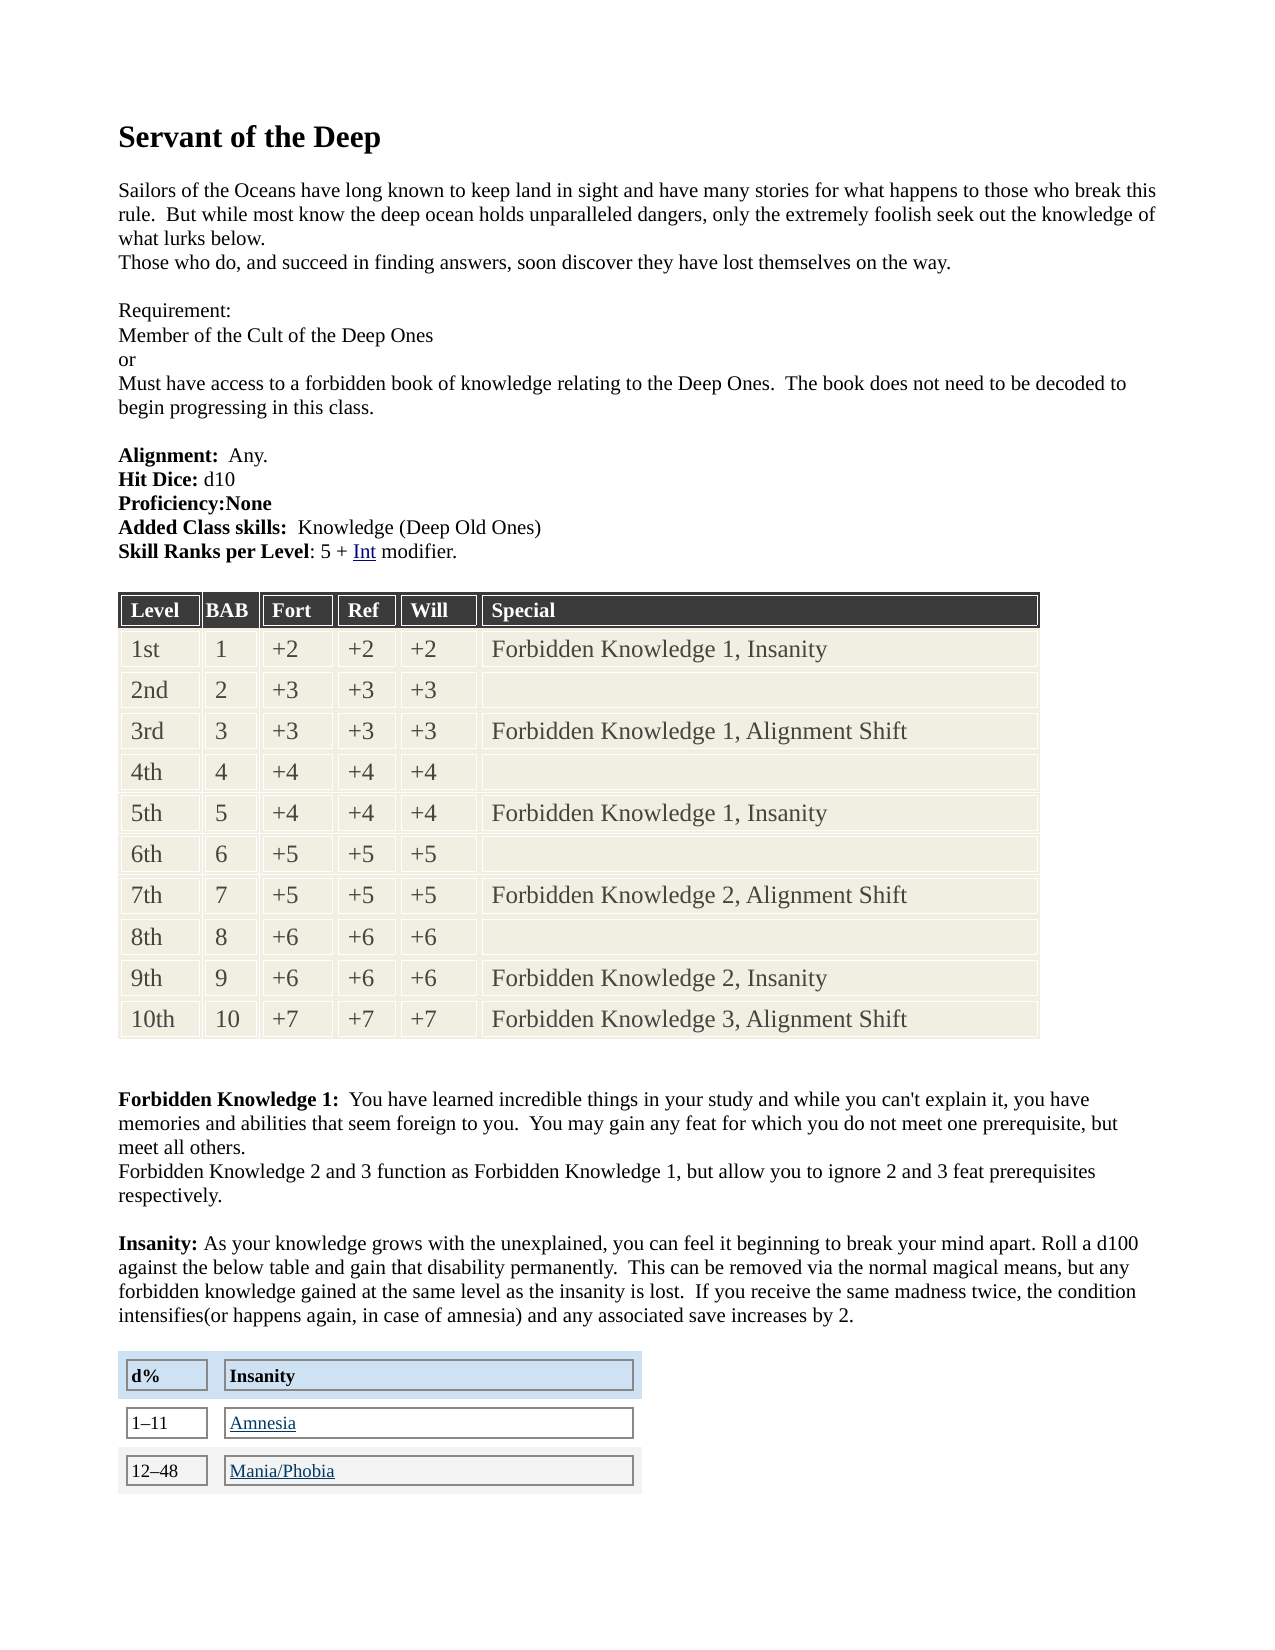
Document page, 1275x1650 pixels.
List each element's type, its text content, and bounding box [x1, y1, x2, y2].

table_cell 1st [118, 628, 202, 669]
table_cell 12–48 [118, 1447, 216, 1494]
table_cell +3 [335, 669, 398, 710]
table_cell Forbidden Knowledge 1, Insanity [479, 793, 1040, 833]
table_cell +5 [260, 834, 335, 874]
table_header Fort [260, 592, 335, 628]
table_header Level [118, 592, 202, 628]
text Forbidden Knowledge 2 and 3 function as Forbidden Knowledge 1, but allow you to ignore 2 and 3 feat prerequisites respectively. [118, 1159, 1157, 1207]
text Servant of the Deep [118, 118, 1157, 154]
table_cell Forbidden Knowledge 2, Insanity [479, 957, 1040, 998]
table_cell 1–11 [118, 1399, 216, 1447]
table_cell +4 [398, 751, 479, 792]
table_cell +7 [398, 998, 479, 1039]
table_cell 7th [118, 875, 202, 916]
text Hit Dice: d10 Proficiency:None Added Class skills: Knowledge (Deep Old Ones) [118, 467, 1157, 539]
table_cell 8 [203, 916, 259, 957]
table_cell +4 [260, 751, 335, 792]
table_header BAB [203, 592, 259, 628]
table_cell +5 [398, 875, 479, 916]
text Sailors of the Oceans have long known to keep land in sight and have many stories for what happens to those who break this rule. But while most know the deep ocean holds unparalleled dangers, only the extremely foolish seek out the knowledge of what lurks below. [118, 178, 1157, 250]
table_cell +6 [398, 916, 479, 957]
table_cell 4th [118, 751, 202, 792]
table_cell +3 [260, 669, 335, 710]
table_header d% [118, 1351, 216, 1399]
text Member of the Cult of the Deep Ones [118, 322, 1157, 347]
table_cell +4 [335, 751, 398, 792]
table_header Ref [335, 592, 398, 628]
table_cell [479, 669, 1040, 710]
table_cell Forbidden Knowledge 1, Alignment Shift [479, 710, 1040, 751]
table_cell +6 [260, 916, 335, 957]
text Those who do, and succeed in finding answers, soon discover they have lost themselves on the way. [118, 250, 1157, 274]
text Must have access to a forbidden book of knowledge relating to the Deep Ones. The book does not need to be decoded to begin progressing in this class. [118, 371, 1157, 419]
table_cell 7 [203, 875, 259, 916]
table_cell +4 [398, 793, 479, 833]
table_cell 8th [118, 916, 202, 957]
table_cell [479, 916, 1040, 957]
text or [118, 347, 1157, 371]
table_cell +3 [398, 710, 479, 751]
table_cell +6 [260, 957, 335, 998]
table_cell +3 [260, 710, 335, 751]
table_cell 10 [203, 998, 259, 1039]
table_cell [479, 751, 1040, 792]
table_cell 2 [203, 669, 259, 710]
table_cell [479, 834, 1040, 874]
table_cell Forbidden Knowledge 1, Insanity [479, 628, 1040, 669]
table_header Insanity [216, 1351, 642, 1399]
table_cell +5 [398, 834, 479, 874]
text Skill Ranks per Level: 5 + Int modifier. [118, 539, 1157, 563]
table_cell +5 [335, 834, 398, 874]
table_cell +7 [260, 998, 335, 1039]
table_cell +3 [335, 710, 398, 751]
table_cell +3 [398, 669, 479, 710]
table_cell +2 [260, 628, 335, 669]
table_cell +6 [335, 916, 398, 957]
text Alignment: Any. [118, 443, 1157, 467]
table_cell +6 [335, 957, 398, 998]
table_cell +5 [260, 875, 335, 916]
table_cell +5 [335, 875, 398, 916]
table_cell +6 [398, 957, 479, 998]
text Forbidden Knowledge 1: You have learned incredible things in your study and while you can't explain it, you have memories and abilities that seem foreign to you. You may gain any feat for which you do not meet one prerequisite, but meet all others. [118, 1087, 1157, 1159]
table_cell +7 [335, 998, 398, 1039]
table_cell 10th [118, 998, 202, 1039]
table_cell Forbidden Knowledge 3, Alignment Shift [479, 998, 1040, 1039]
table_cell +4 [260, 793, 335, 833]
table_cell 9 [203, 957, 259, 998]
table_cell 3rd [118, 710, 202, 751]
table_cell +4 [335, 793, 398, 833]
text Insanity: As your knowledge grows with the unexplained, you can feel it beginning to break your mind apart. Roll a d100 against the below table and gain that disability permanently. This can be removed via the normal magical means, but any forbidden knowledge gained at the same level as the insanity is lost. If you receive the same madness twice, the condition intensifies(or happens again, in case of amnesia) and any associated save increases by 2. [118, 1231, 1157, 1327]
table_header Special [479, 592, 1040, 628]
table_cell 9th [118, 957, 202, 998]
text Requirement: [118, 298, 1157, 322]
table_cell 5th [118, 793, 202, 833]
table_header Will [398, 592, 479, 628]
table_cell 6th [118, 834, 202, 874]
table_cell 1 [203, 628, 259, 669]
table_cell 3 [203, 710, 259, 751]
table_cell +2 [335, 628, 398, 669]
table_cell 2nd [118, 669, 202, 710]
table_cell 4 [203, 751, 259, 792]
table_cell Forbidden Knowledge 2, Alignment Shift [479, 875, 1040, 916]
table_cell +2 [398, 628, 479, 669]
table_cell Mania/Phobia [216, 1447, 642, 1494]
table_cell Amnesia [216, 1399, 642, 1447]
